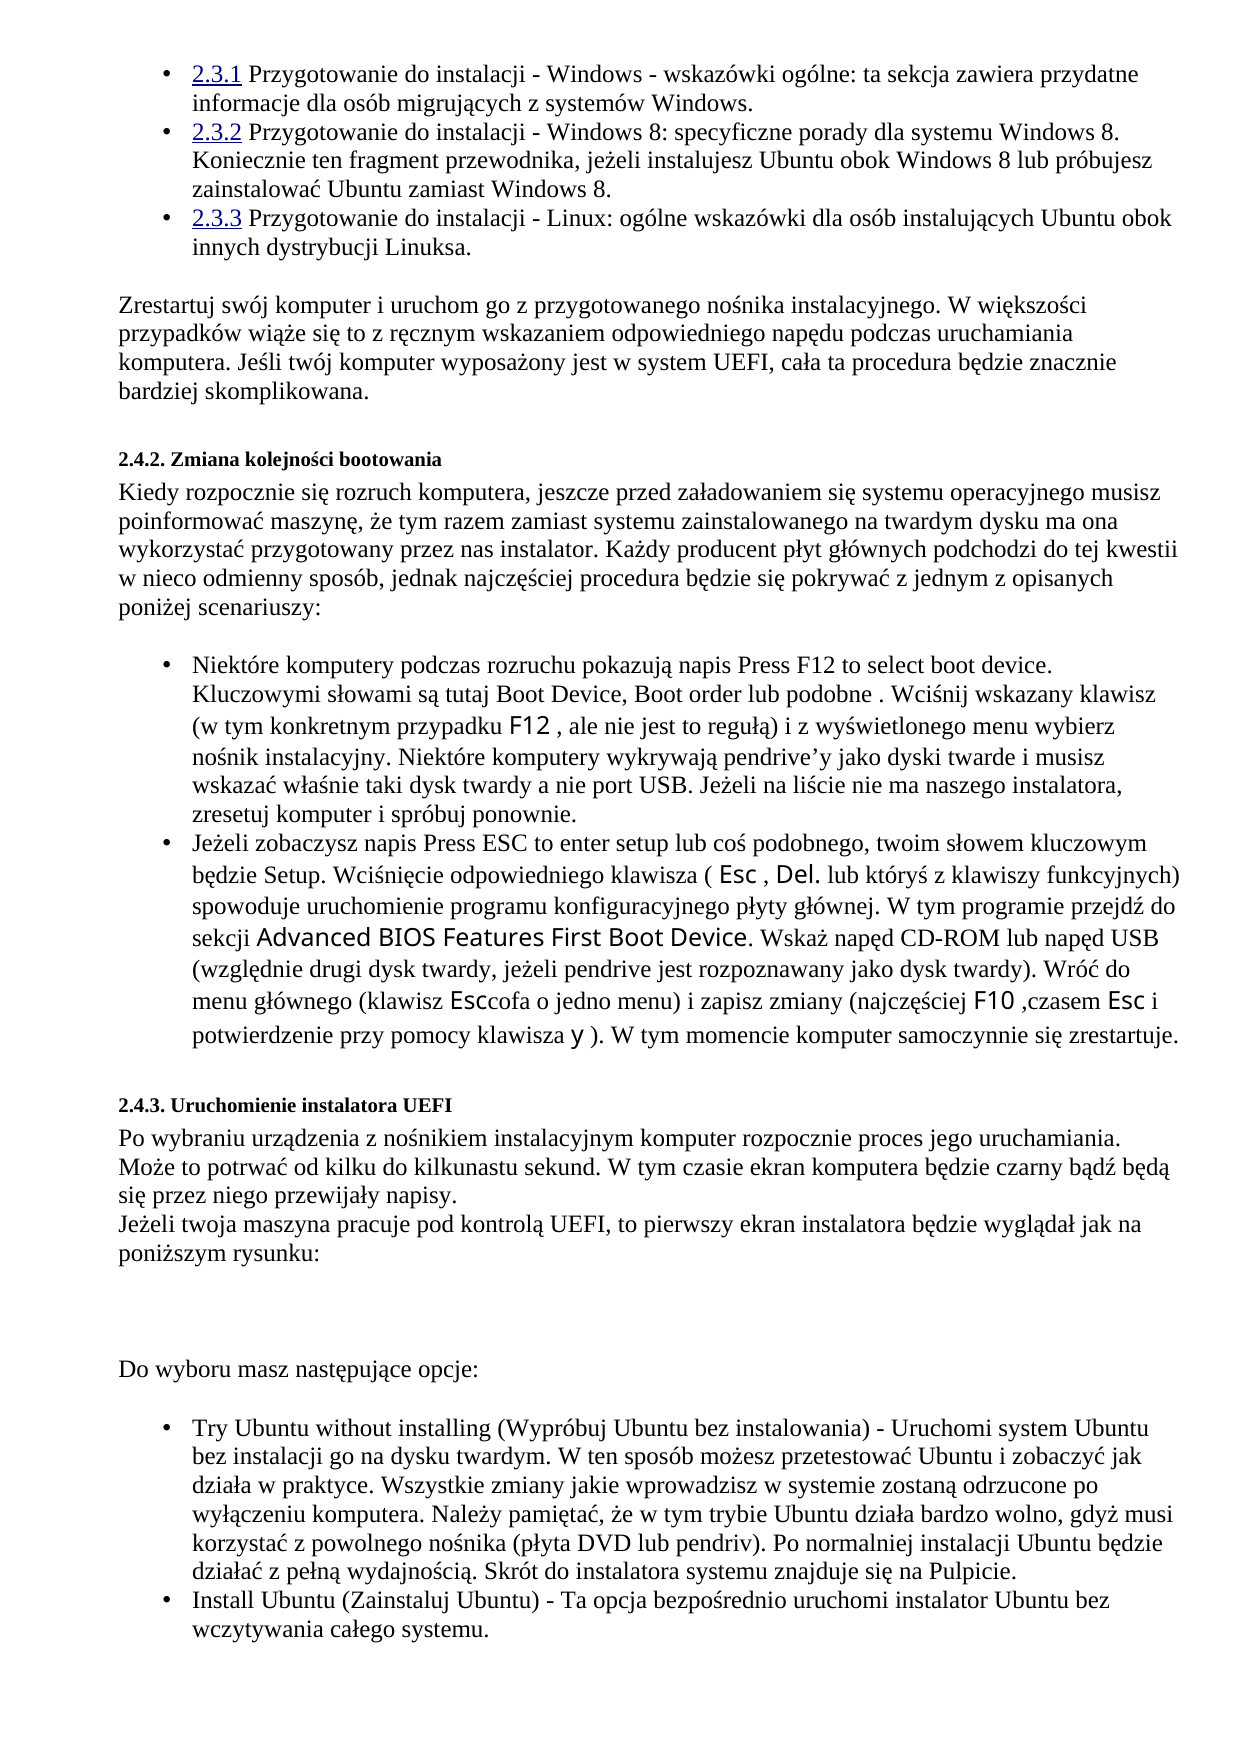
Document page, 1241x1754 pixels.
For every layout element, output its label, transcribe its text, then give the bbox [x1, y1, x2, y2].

list Install Ubuntu (Zainstaluj Ubuntu) - Ta opcja bezpośrednio uruchomi instalator Ubuntu bez wczytywania całego systemu. [162, 1585, 1181, 1643]
text Kiedy rozpocznie się rozruch komputera, jeszcze przed załadowaniem się systemu operacyjnego musisz poinformować maszynę, że tym razem zamiast systemu zainstalowanego na twardym dysku ma ona wykorzystać przygotowany przez nas instalator. Każdy producent płyt głównych podchodzi do tej kwestii w nieco odmienny sposób, jednak najczęściej procedura będzie się pokrywać z jednym z opisanych poniżej scenariuszy: [118, 477, 1181, 621]
list 2.3.1 Przygotowanie do instalacji - Windows - wskazówki ogólne: ta sekcja zawiera przydatne informacje dla osób migrujących z systemów Windows. [162, 59, 1181, 117]
text Zrestartuj swój komputer i uruchom go z przygotowanego nośnika instalacyjnego. W większości przypadków wiąże się to z ręcznym wskazaniem odpowiedniego napędu podczas uruchamiania komputera. Jeśli twój komputer wyposażony jest w system UEFI, cała ta procedura będzie znacznie bardziej skomplikowana. [118, 290, 1181, 405]
list Try Ubuntu without installing (Wypróbuj Ubuntu bez instalowania) - Uruchomi system Ubuntu bez instalacji go na dysku twardym. W ten sposób możesz przetestować Ubuntu i zobaczyć jak działa w praktyce. Wszystkie zmiany jakie wprowadzisz w systemie zostaną odrzucone po wyłączeniu komputera. Należy pamiętać, że w tym trybie Ubuntu działa bardzo wolno, gdyż musi korzystać z powolnego nośnika (płyta DVD lub pendriv). Po normalniej instalacji Ubuntu będzie działać z pełną wydajnością. Skrót do instalatora systemu znajduje się na Pulpicie. [162, 1413, 1181, 1585]
list 2.3.3 Przygotowanie do instalacji - Linux: ogólne wskazówki dla osób instalujących Ubuntu obok innych dystrybucji Linuksa. [162, 203, 1181, 260]
subtitle 2.4.2. Zmiana kolejności bootowania [118, 447, 1181, 471]
list 2.3.2 Przygotowanie do instalacji - Windows 8: specyficzne porady dla systemu Windows 8. Koniecznie ten fragment przewodnika, jeżeli instalujesz Ubuntu obok Windows 8 lub próbujesz zainstalować Ubuntu zamiast Windows 8. [162, 117, 1181, 203]
text Po wybraniu urządzenia z nośnikiem instalacyjnym komputer rozpocznie proces jego uruchamiania. Może to potrwać od kilku do kilkunastu sekund. W tym czasie ekran komputera będzie czarny bądź będą się przez niego przewijały napisy. Jeżeli twoja maszyna pracuje pod kontrolą UEFI, to pierwszy ekran instalatora będzie wyglądał jak na poniższym rysunku: [118, 1123, 1181, 1267]
subtitle 2.4.3. Uruchomienie instalatora UEFI [118, 1093, 1181, 1117]
text Do wyboru masz następujące opcje: [118, 1354, 1181, 1383]
list Niektóre komputery podczas rozruchu pokazują napis Press F12 to select boot device. Kluczowymi słowami są tutaj Boot Device, Boot order lub podobne . Wciśnij wskazany klawisz (w tym konkretnym przypadku F12 , ale nie jest to regułą) i z wyświetlonego menu wybierz nośnik instalacyjny. Niektóre komputery wykrywają pendrive’y jako dyski twarde i musisz wskazać właśnie taki dysk twardy a nie port USB. Jeżeli na liście nie ma naszego instalatora, zresetuj komputer i spróbuj ponownie. [162, 650, 1181, 828]
list Jeżeli zobaczysz napis Press ESC to enter setup lub coś podobnego, twoim słowem kluczowym będzie Setup. Wciśnięcie odpowiedniego klawisza ( Esc , Del. lub któryś z klawiszy funkcyjnych) spowoduje uruchomienie programu konfiguracyjnego płyty głównej. W tym programie przejdź do sekcji Advanced BIOS Features First Boot Device. Wskaż napęd CD-ROM lub napęd USB (względnie drugi dysk twardy, jeżeli pendrive jest rozpoznawany jako dysk twardy). Wróć do menu głównego (klawisz Esccofa o jedno menu) i zapisz zmiany (najczęściej F10 ,czasem Esc i potwierdzenie przy pomocy klawisza y ). W tym momencie komputer samoczynnie się zrestartuje. [162, 828, 1181, 1051]
